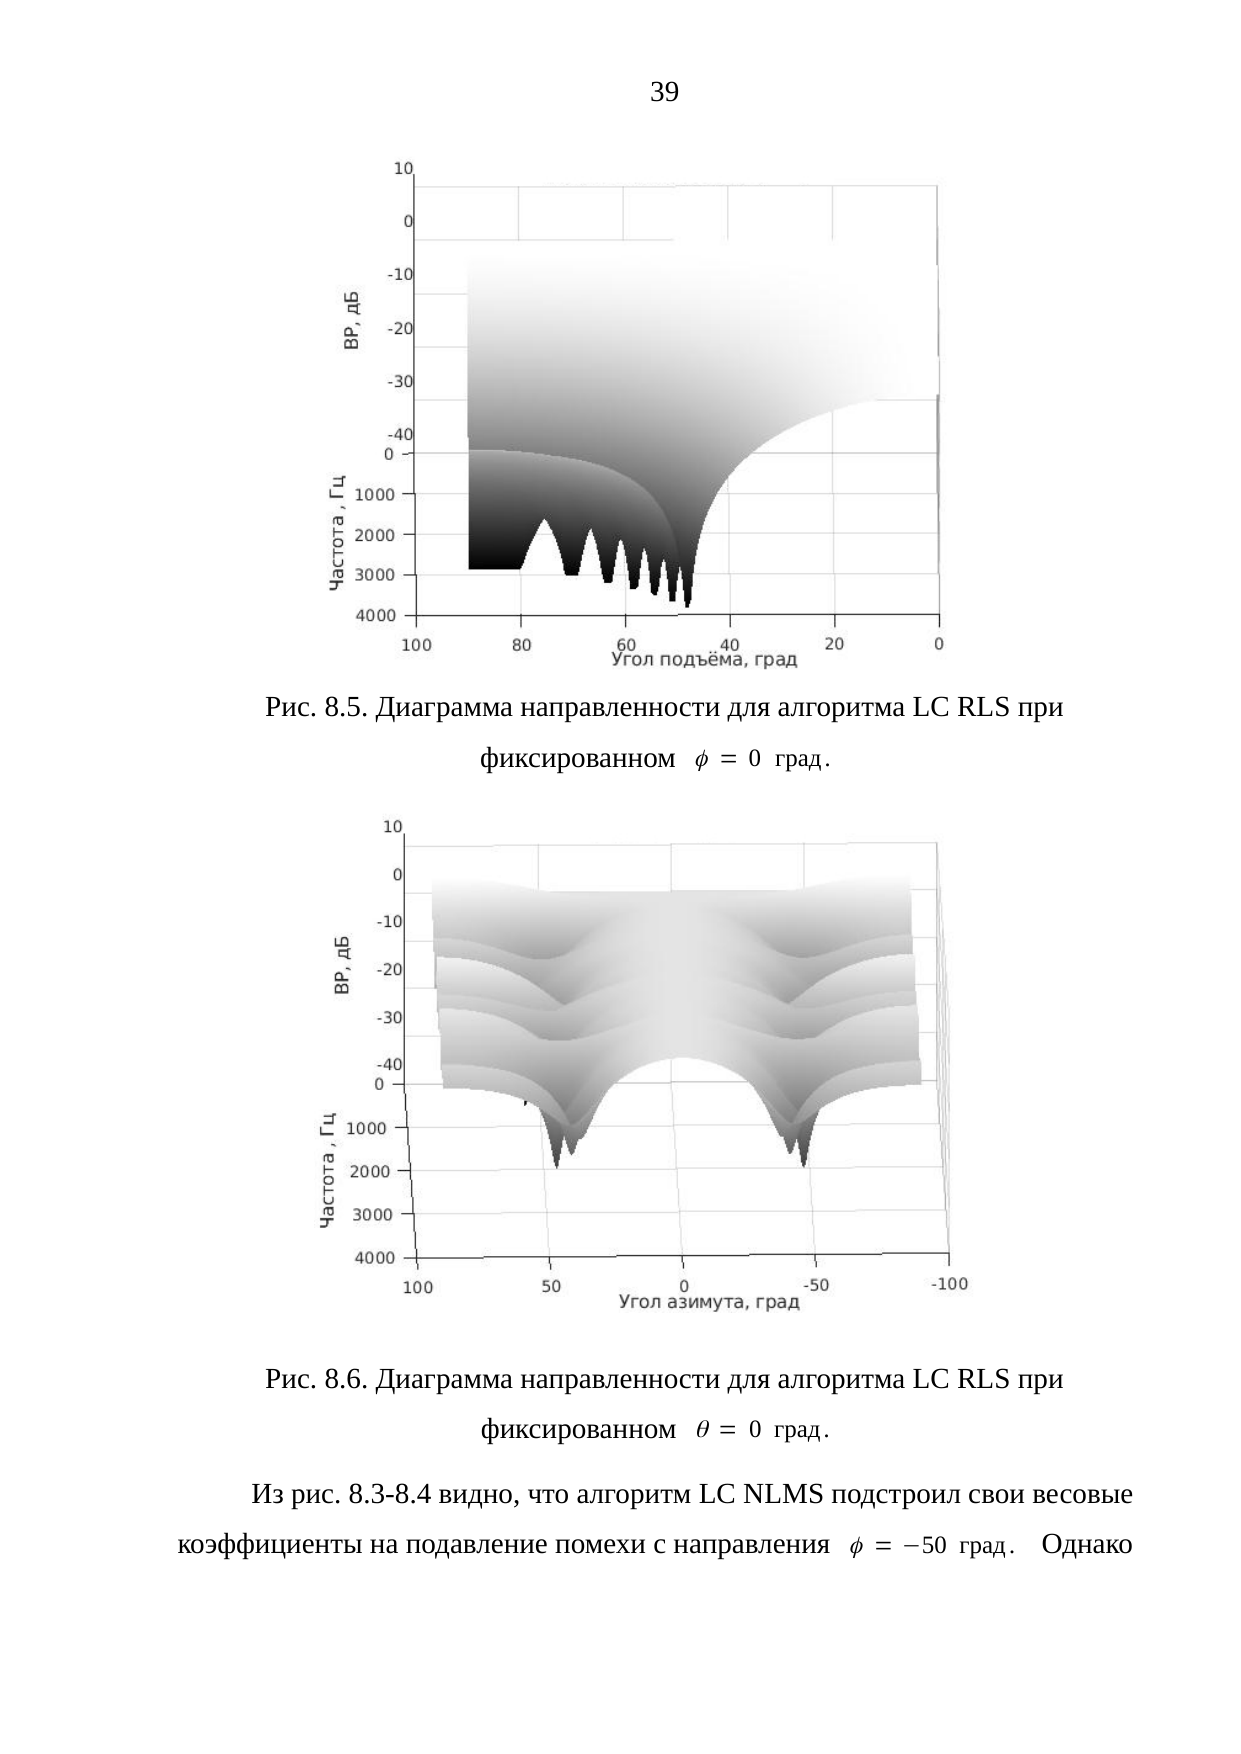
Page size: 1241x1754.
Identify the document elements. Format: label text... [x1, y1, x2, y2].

picture [314, 804, 1015, 1313]
picture [326, 147, 1003, 673]
text Из рис. 8.3-8.4 видно, что алгоритм LC NLMS подстроил свои весовые коэффициенты на подавление помехи с направления Однако же исходя из рис. 8.5-8.6 видно, что алгоритм LC RLS адаптировал весовые коэффициенты на подавление помехи пришедшей с направления и с направления Из-за этого качество фильтрации становится хуже, что заметно на рис. 8.3 после смены направления. Это объясняется тем, что данный алгоритм подстраивает весовые коэффициенты так, что бы они удовлетворяли всем предыдущим значениям. Решением данной проблемы является изменения коэффициентапри моделировании алгоритма, поскольку он отвечает за „память“ алгоритма. [177, 1476, 1152, 1560]
text Рис. 8.6. Диаграмма направленности для алгоритма LC RLS при фиксированном [177, 805, 1152, 1444]
text Рис. 8.5. Диаграмма направленности для алгоритма LC RLS при фиксированном [177, 148, 1152, 773]
